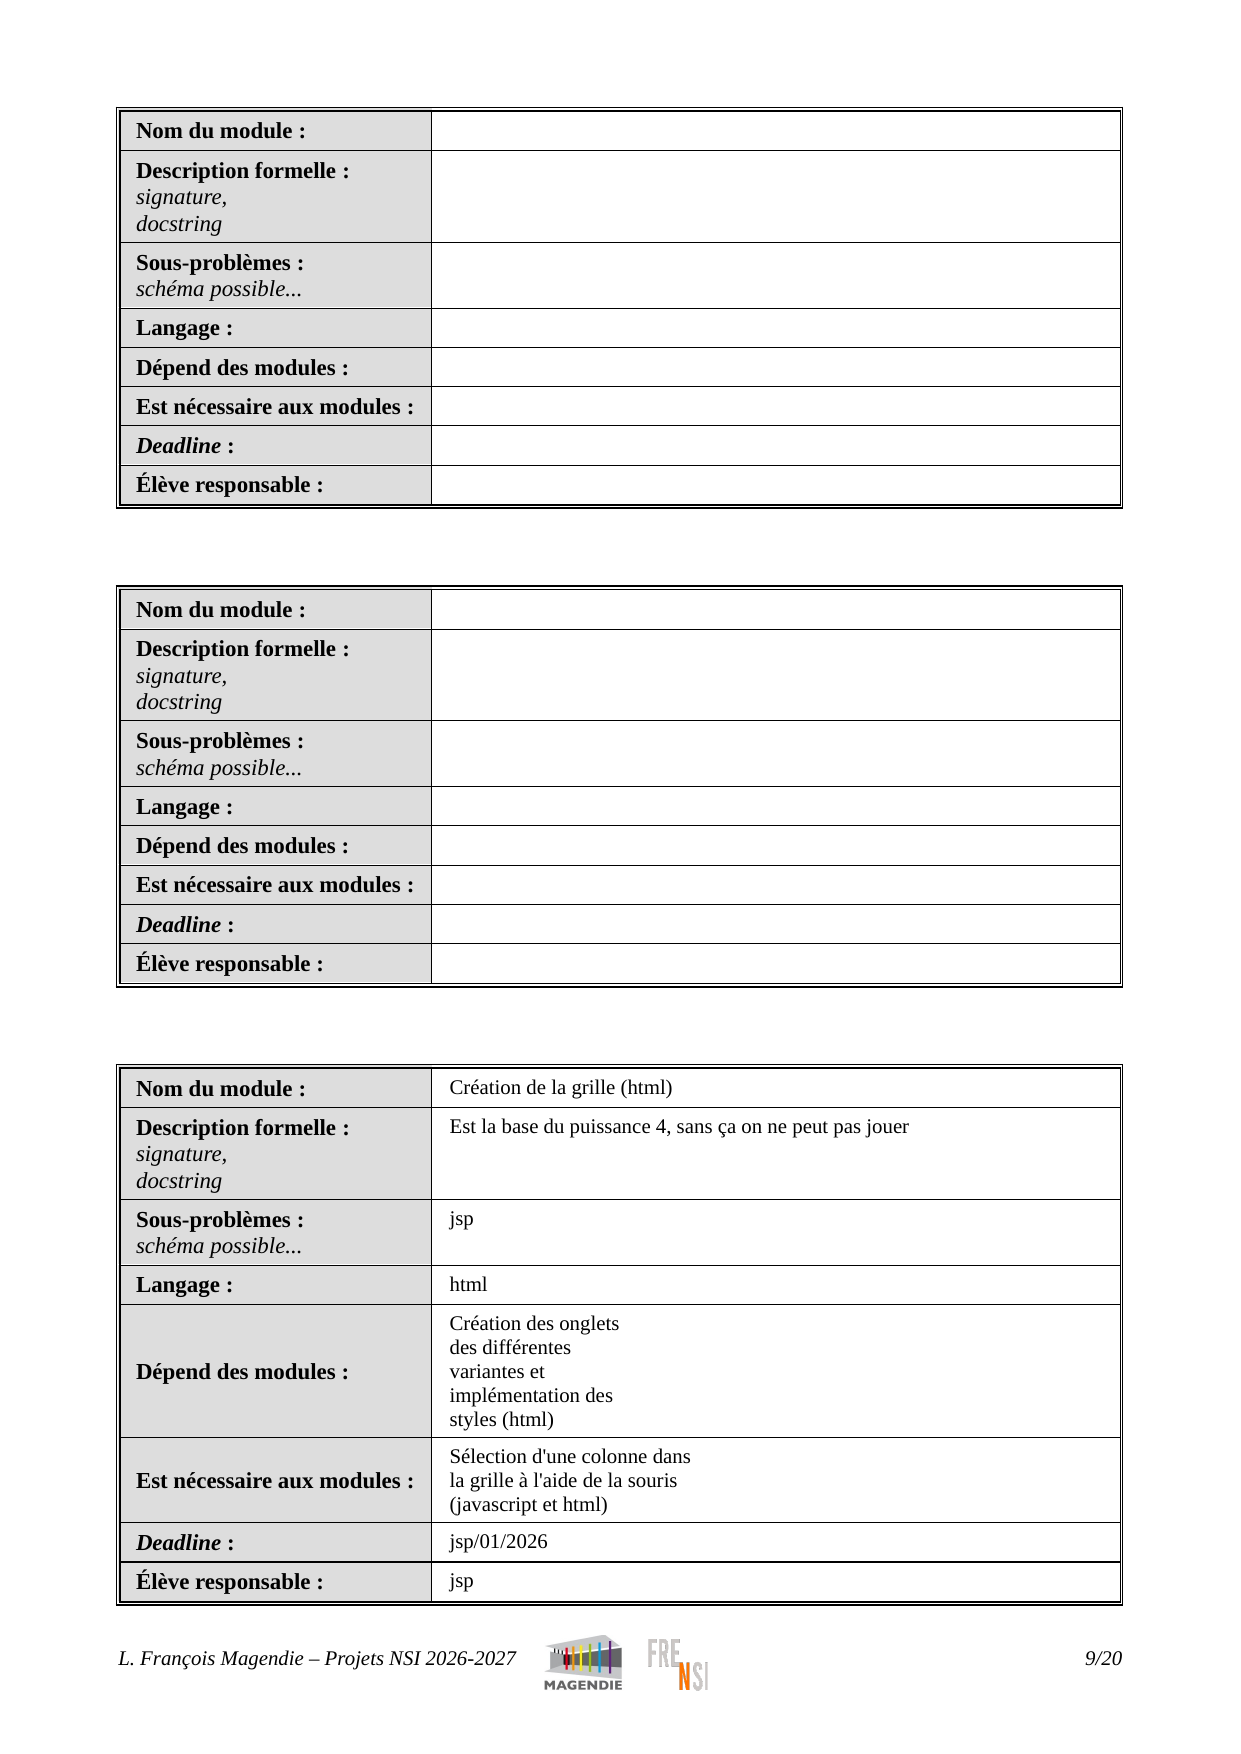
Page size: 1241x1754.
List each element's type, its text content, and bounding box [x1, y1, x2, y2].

table_header Nom du module : [121, 590, 431, 628]
table_cell Sous-problèmes : schéma possible... [121, 721, 431, 786]
table_cell Est nécessaire aux modules : [121, 866, 431, 904]
table_cell Langage : [121, 787, 431, 825]
table_cell Élève responsable : [121, 944, 431, 982]
table_cell Dépend des modules : [121, 348, 431, 386]
table_cell Sélection d'une colonne dans la grille à l'aide de la souris (javascript et html) [432, 1438, 1120, 1522]
table_cell Sous-problèmes : schéma possible... [121, 243, 431, 307]
table_cell Deadline : [121, 905, 431, 943]
table_cell jsp [432, 1200, 1120, 1264]
table_cell Description formelle : signature, docstring [121, 630, 431, 720]
table_cell [432, 905, 1120, 943]
table_cell Description formelle : signature, docstring [121, 151, 431, 242]
table_cell [432, 309, 1120, 347]
table_cell [432, 944, 1120, 982]
table_cell [432, 466, 1120, 504]
table_cell Est nécessaire aux modules : [121, 1438, 431, 1522]
picture [648, 1639, 708, 1691]
table_cell html [432, 1266, 1120, 1304]
table_cell Est nécessaire aux modules : [121, 387, 431, 425]
table_cell Deadline : [121, 426, 431, 464]
table_cell jsp [432, 1563, 1120, 1601]
table_cell Langage : [121, 309, 431, 347]
table_header Création de la grille (html) [432, 1069, 1120, 1107]
table_cell [432, 787, 1120, 825]
table_cell Description formelle : signature, docstring [121, 1108, 431, 1199]
table_cell Dépend des modules : [121, 826, 431, 864]
table_header [432, 112, 1120, 150]
table_cell [432, 348, 1120, 386]
table_cell [432, 866, 1120, 904]
table_cell [432, 243, 1120, 307]
table_cell Élève responsable : [121, 1563, 431, 1601]
table_cell Deadline : [121, 1523, 431, 1561]
table_header Nom du module : [121, 1069, 431, 1107]
table_cell Création des onglets des différentes variantes et implémentation des styles (html) [432, 1305, 1120, 1437]
table_cell Dépend des modules : [121, 1305, 431, 1437]
table_cell [432, 826, 1120, 864]
table_cell [432, 426, 1120, 464]
table_cell [432, 387, 1120, 425]
table_cell [432, 630, 1120, 720]
table_cell Élève responsable : [121, 466, 431, 504]
table_cell Sous-problèmes : schéma possible... [121, 1200, 431, 1264]
picture [532, 1635, 633, 1695]
table_header Nom du module : [121, 112, 431, 150]
table_cell jsp/01/2026 [432, 1523, 1120, 1561]
table_cell [432, 721, 1120, 786]
table_header [432, 590, 1120, 628]
table_cell Est la base du puissance 4, sans ça on ne peut pas jouer [432, 1108, 1120, 1199]
table_cell Langage : [121, 1266, 431, 1304]
table_cell [432, 151, 1120, 242]
